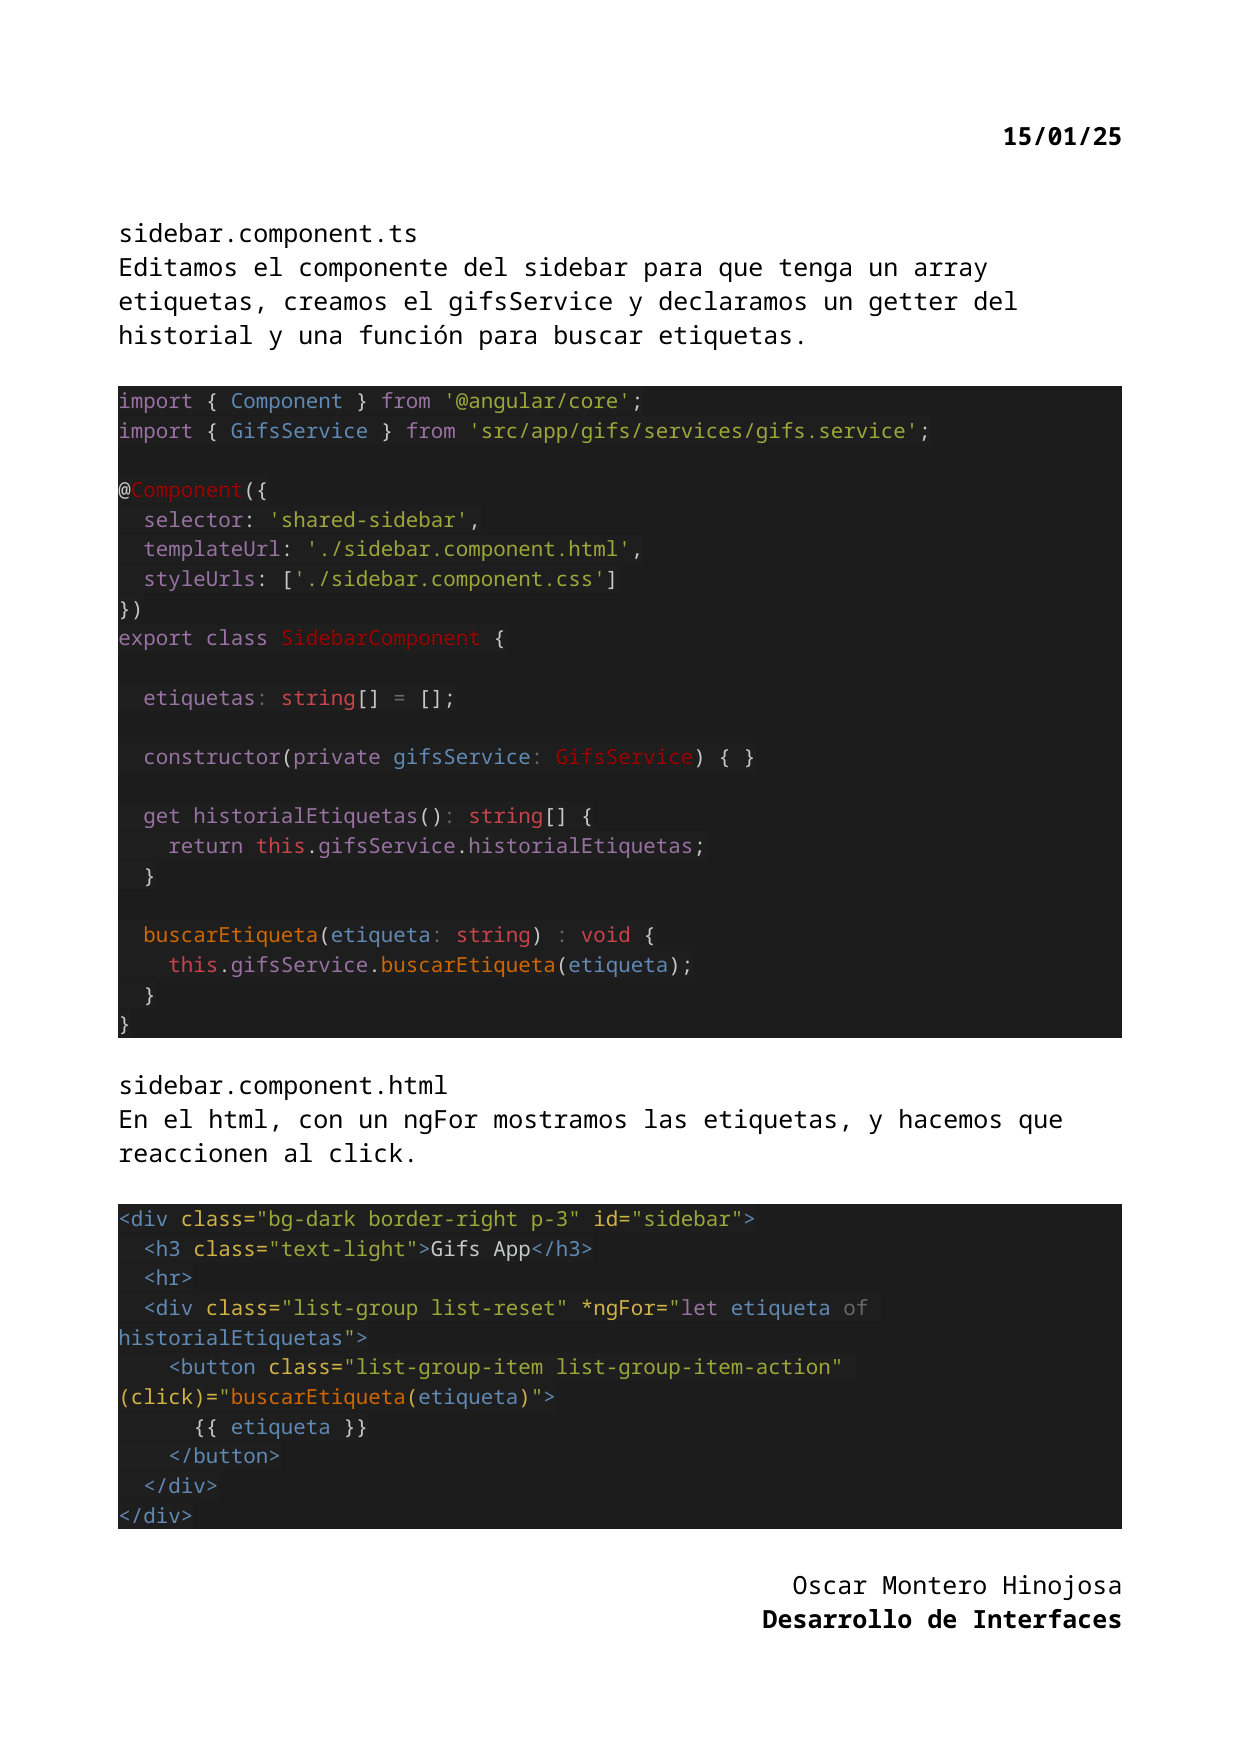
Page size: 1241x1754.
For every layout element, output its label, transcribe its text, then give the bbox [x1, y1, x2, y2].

text sidebar.component.html [118, 1068, 1122, 1102]
text </button> [118, 1440, 1122, 1470]
text export class SidebarComponent { [118, 622, 1122, 652]
text </div> [118, 1470, 1122, 1499]
text templateUrl: './sidebar.component.html', [118, 533, 1122, 563]
text this.gifsService.buscarEtiqueta(etiqueta); [118, 949, 1122, 978]
text <button class="list-group-item list-group-item-action" (click)="buscarEtiqueta(etiqueta)"> [118, 1351, 1122, 1411]
text </div> [118, 1499, 1122, 1529]
text sidebar.component.ts [118, 216, 1122, 250]
text get historialEtiquetas(): string[] { [118, 800, 1122, 830]
text }) [118, 593, 1122, 622]
text } [118, 860, 1122, 889]
text import { Component } from '@angular/core'; [118, 386, 1122, 414]
text } [118, 978, 1122, 1008]
text etiquetas: string[] = []; [118, 682, 1122, 711]
text @Component({ [118, 474, 1122, 503]
text <h3 class="text-light">Gifs App</h3> [118, 1232, 1122, 1262]
text {{ etiqueta }} [118, 1411, 1122, 1440]
text Editamos el componente del sidebar para que tenga un array etiquetas, creamos el gifsService y declaramos un getter del historial y una función para buscar etiquetas. [118, 250, 1122, 352]
text import { GifsService } from 'src/app/gifs/services/gifs.service'; [118, 414, 1122, 444]
text } [118, 1008, 1122, 1038]
text <div class="list-group list-reset" *ngFor="let etiqueta of historialEtiquetas"> [118, 1292, 1122, 1351]
text <div class="bg-dark border-right p-3" id="sidebar"> [118, 1204, 1122, 1232]
text <hr> [118, 1262, 1122, 1292]
text constructor(private gifsService: GifsService) { } [118, 741, 1122, 771]
text buscarEtiqueta(etiqueta: string) : void { [118, 919, 1122, 949]
text styleUrls: ['./sidebar.component.css'] [118, 563, 1122, 593]
text selector: 'shared-sidebar', [118, 503, 1122, 533]
text return this.gifsService.historialEtiquetas; [118, 830, 1122, 860]
text En el html, con un ngFor mostramos las etiquetas, y hacemos que reaccionen al click. [118, 1102, 1122, 1170]
